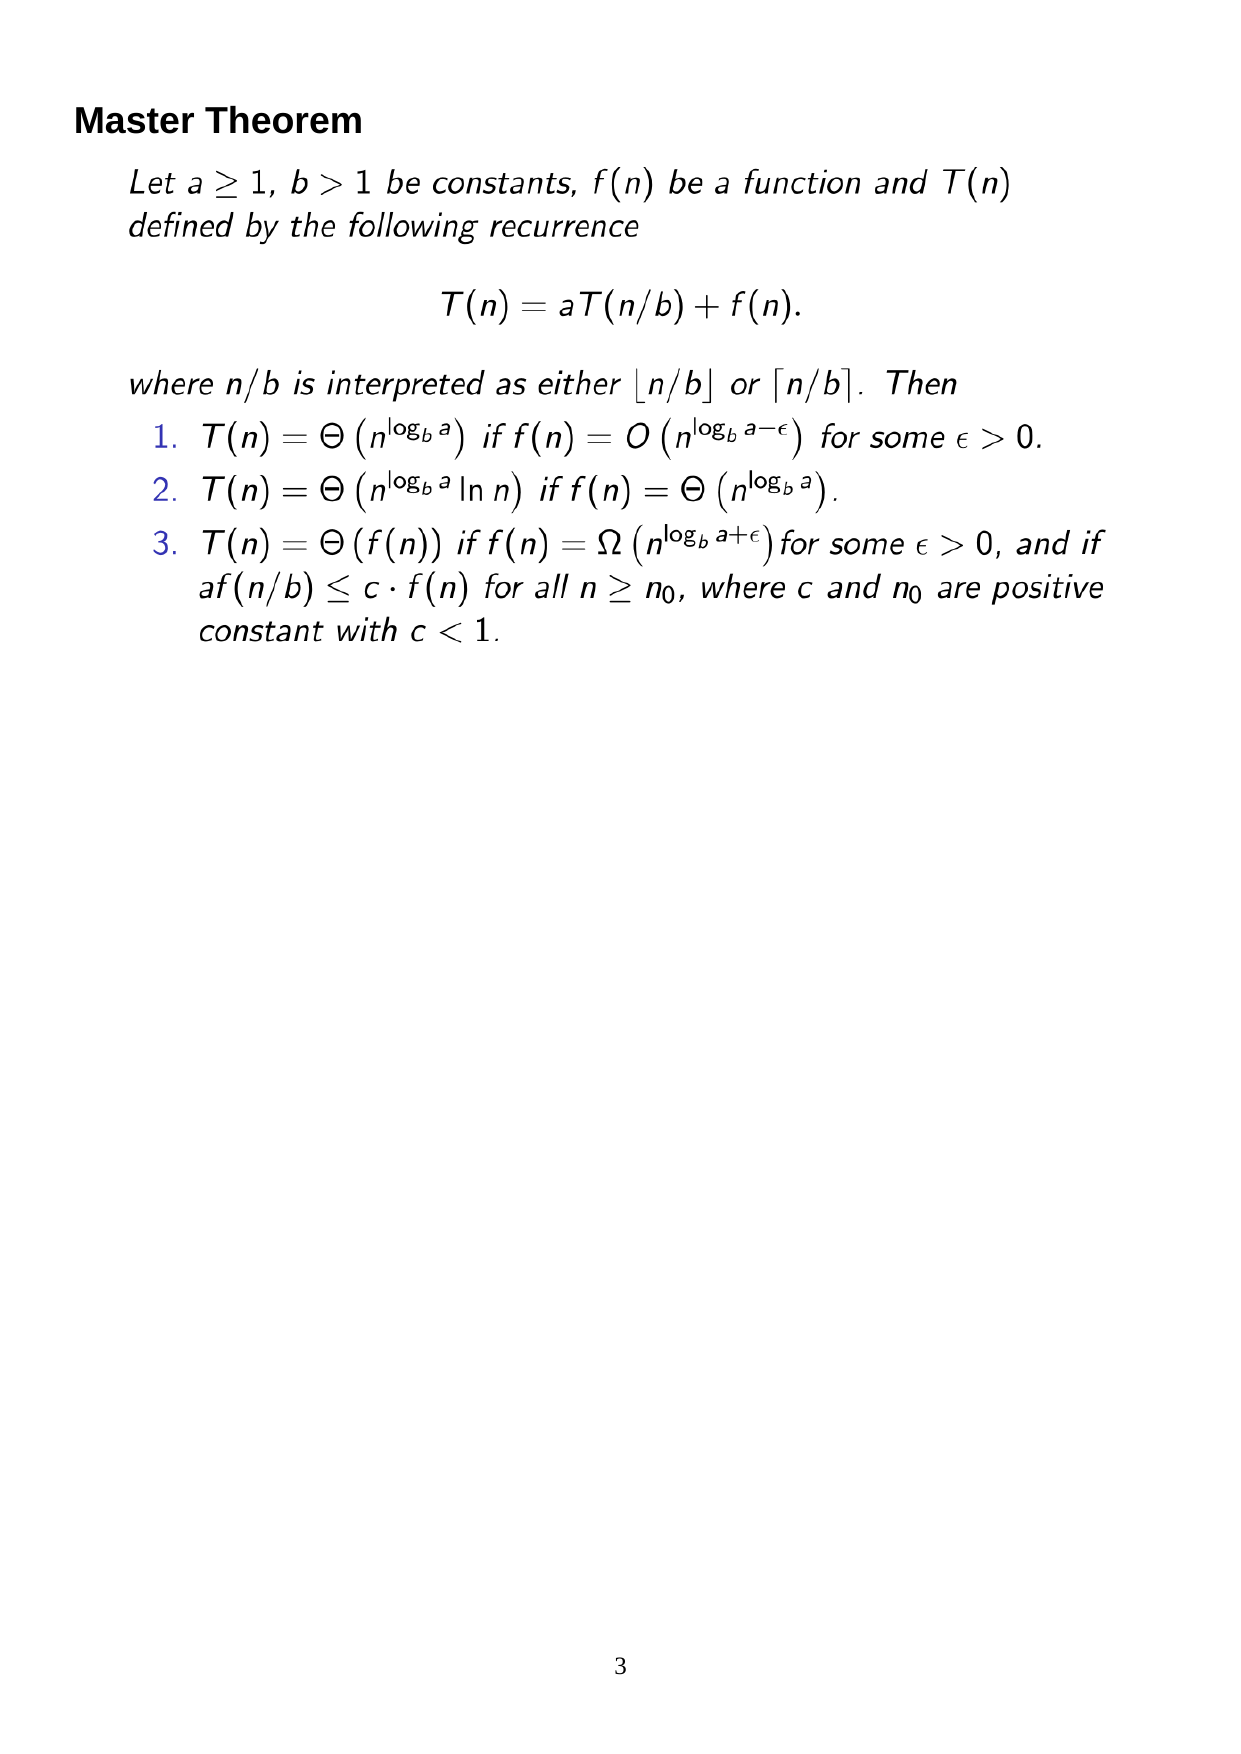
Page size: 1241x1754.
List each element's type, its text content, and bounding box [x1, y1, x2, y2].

subtitle Master Theorem [73, 98, 1167, 142]
picture [118, 154, 1123, 649]
